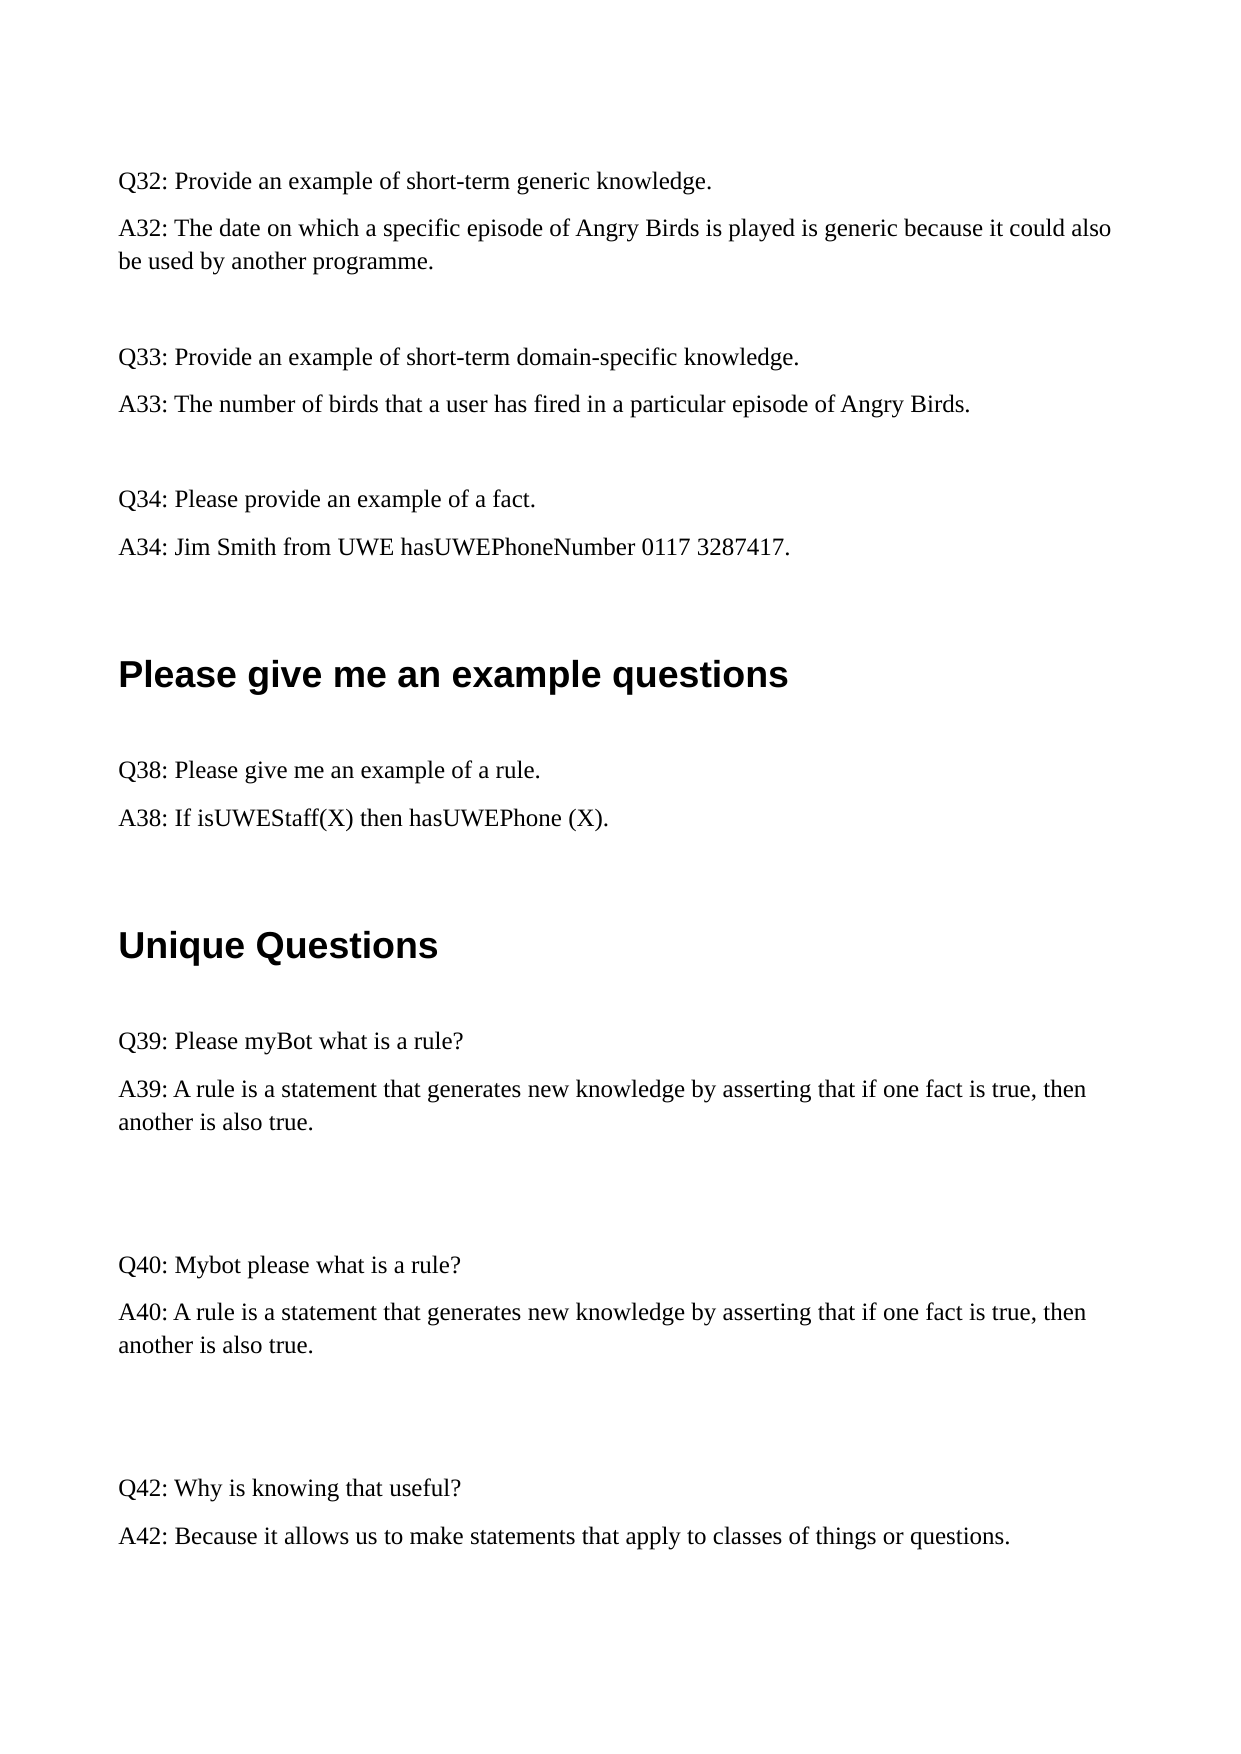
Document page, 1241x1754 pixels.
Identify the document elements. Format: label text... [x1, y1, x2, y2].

text Q38: Please give me an example of a rule. [118, 755, 1122, 784]
text Q33: Provide an example of short-term domain-specific knowledge. [118, 342, 1122, 370]
text Q32: Provide an example of short-term generic knowledge. [118, 166, 1122, 194]
subtitle Unique Questions [118, 923, 1122, 966]
text Q39: Please myBot what is a rule? [118, 1026, 1122, 1055]
text A38: If isUWEStaff(X) then hasUWEPhone (X). [118, 803, 1122, 832]
text A33: The number of birds that a user has fired in a particular episode of Angry Birds. [118, 389, 1122, 418]
text Q34: Please provide an example of a fact. [118, 484, 1122, 513]
text A42: Because it allows us to make statements that apply to classes of things or questions. [118, 1521, 1122, 1550]
text A39: A rule is a statement that generates new knowledge by asserting that if one fact is true, then another is also true. [118, 1074, 1122, 1136]
text A32: The date on which a specific episode of Angry Birds is played is generic because it could also be used by another programme. [118, 213, 1122, 275]
text Q40: Mybot please what is a rule? [118, 1250, 1122, 1279]
text A34: Jim Smith from UWE hasUWEPhoneNumber 0117 3287417. [118, 532, 1122, 561]
text Q42: Why is knowing that useful? [118, 1473, 1122, 1502]
subtitle Please give me an example questions [118, 652, 1122, 695]
text A40: A rule is a statement that generates new knowledge by asserting that if one fact is true, then another is also true. [118, 1297, 1122, 1359]
